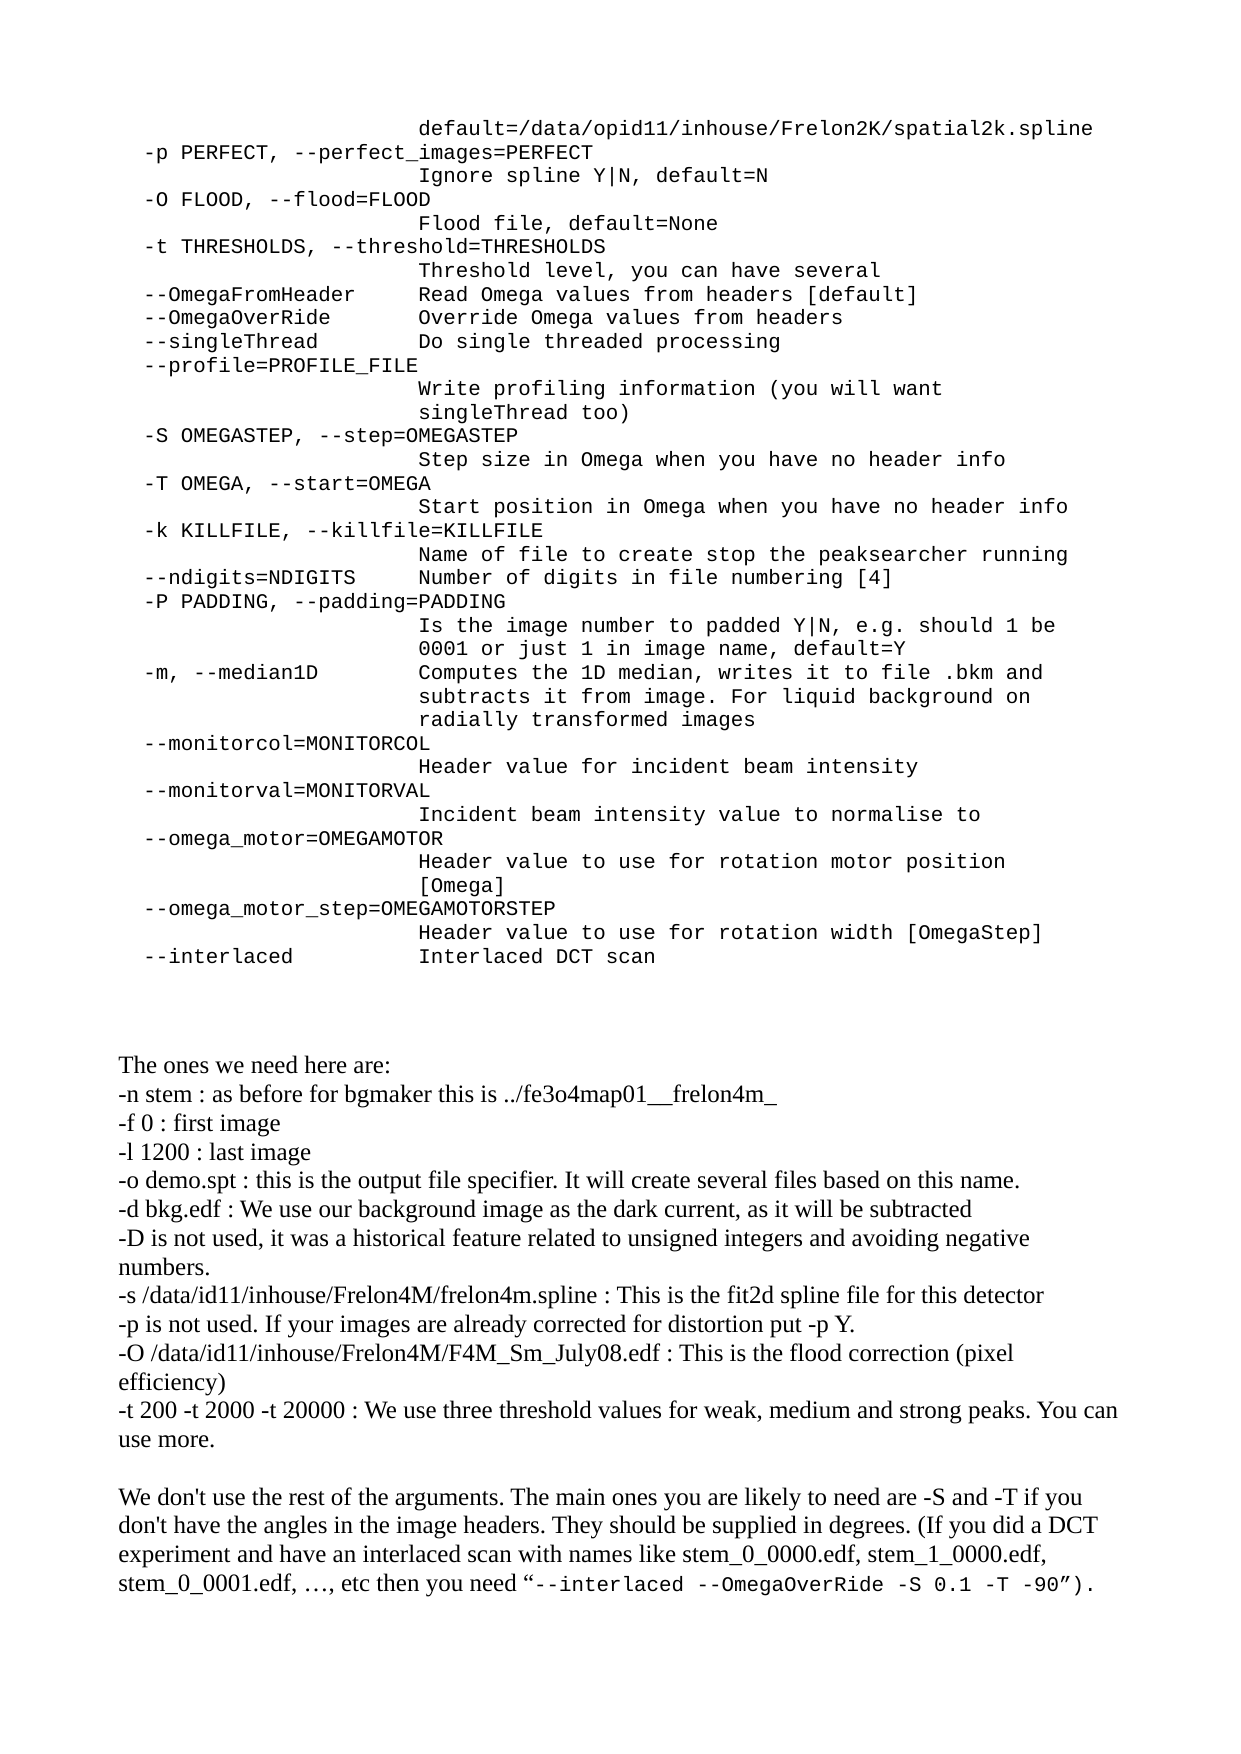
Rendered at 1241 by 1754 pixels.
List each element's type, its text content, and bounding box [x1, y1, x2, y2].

text Name of file to create stop the peaksearcher running [118, 544, 1122, 567]
text -O FLOOD, --flood=FLOOD [118, 189, 1122, 213]
text singleThread too) [118, 402, 1122, 426]
text -o demo.spt : this is the output file specifier. It will create several files based on this name. [118, 1166, 1122, 1194]
text Header value to use for rotation motor position [118, 851, 1122, 875]
text Threshold level, you can have several [118, 260, 1122, 284]
text -p is not used. If your images are already corrected for distortion put -p Y. [118, 1309, 1122, 1338]
text --OmegaFromHeader Read Omega values from headers [default] [118, 284, 1122, 307]
text radially transformed images [118, 709, 1122, 733]
text -n stem : as before for bgmaker this is ../fe3o4map01__frelon4m_ [118, 1079, 1122, 1108]
text We don't use the rest of the arguments. The main ones you are likely to need are -S and -T if you don't have the angles in the image headers. They should be supplied in degrees. (If you did a DCT experiment and have an interlaced scan with names like stem_0_0000.edf, stem_1_0000.edf, stem_0_0001.edf, …, etc then you need “--interlaced --OmegaOverRide -S 0.1 -T -90”). [118, 1482, 1122, 1598]
text 0001 or just 1 in image name, default=Y [118, 638, 1122, 662]
text Is the image number to padded Y|N, e.g. should 1 be [118, 615, 1122, 638]
text Flood file, default=None [118, 213, 1122, 236]
text -s /data/id11/inhouse/Frelon4M/frelon4m.spline : This is the fit2d spline file for this detector [118, 1281, 1122, 1309]
text --omega_motor=OMEGAMOTOR [118, 827, 1122, 851]
text -S OMEGASTEP, --step=OMEGASTEP [118, 426, 1122, 449]
text -m, --median1D Computes the 1D median, writes it to file .bkm and [118, 662, 1122, 686]
text --monitorval=MONITORVAL [118, 780, 1122, 804]
text The ones we need here are: [118, 1051, 1122, 1079]
text --interlaced Interlaced DCT scan [118, 946, 1122, 969]
text -f 0 : first image [118, 1108, 1122, 1137]
text -T OMEGA, --start=OMEGA [118, 473, 1122, 496]
text --monitorcol=MONITORCOL [118, 733, 1122, 757]
text Start position in Omega when you have no header info [118, 496, 1122, 520]
text -k KILLFILE, --killfile=KILLFILE [118, 520, 1122, 544]
text -O /data/id11/inhouse/Frelon4M/F4M_Sm_July08.edf : This is the flood correction (pixel efficiency) [118, 1338, 1122, 1396]
text Header value to use for rotation width [OmegaStep] [118, 922, 1122, 946]
text default=/data/opid11/inhouse/Frelon2K/spatial2k.spline [118, 118, 1122, 142]
text -l 1200 : last image [118, 1137, 1122, 1166]
text -t 200 -t 2000 -t 20000 : We use three threshold values for weak, medium and strong peaks. You can use more. [118, 1396, 1122, 1453]
text --profile=PROFILE_FILE [118, 354, 1122, 378]
text --ndigits=NDIGITS Number of digits in file numbering [4] [118, 567, 1122, 591]
text [Omega] [118, 875, 1122, 898]
text -p PERFECT, --perfect_images=PERFECT [118, 142, 1122, 165]
text -t THRESHOLDS, --threshold=THRESHOLDS [118, 236, 1122, 260]
text --OmegaOverRide Override Omega values from headers [118, 307, 1122, 331]
text -d bkg.edf : We use our background image as the dark current, as it will be subtracted [118, 1194, 1122, 1223]
text Write profiling information (you will want [118, 378, 1122, 402]
text Header value for incident beam intensity [118, 757, 1122, 780]
text subtracts it from image. For liquid background on [118, 686, 1122, 709]
text -P PADDING, --padding=PADDING [118, 591, 1122, 615]
text Step size in Omega when you have no header info [118, 449, 1122, 473]
text --omega_motor_step=OMEGAMOTORSTEP [118, 898, 1122, 922]
text -D is not used, it was a historical feature related to unsigned integers and avoiding negative numbers. [118, 1223, 1122, 1281]
text --singleThread Do single threaded processing [118, 331, 1122, 354]
text Incident beam intensity value to normalise to [118, 804, 1122, 827]
text Ignore spline Y|N, default=N [118, 165, 1122, 189]
